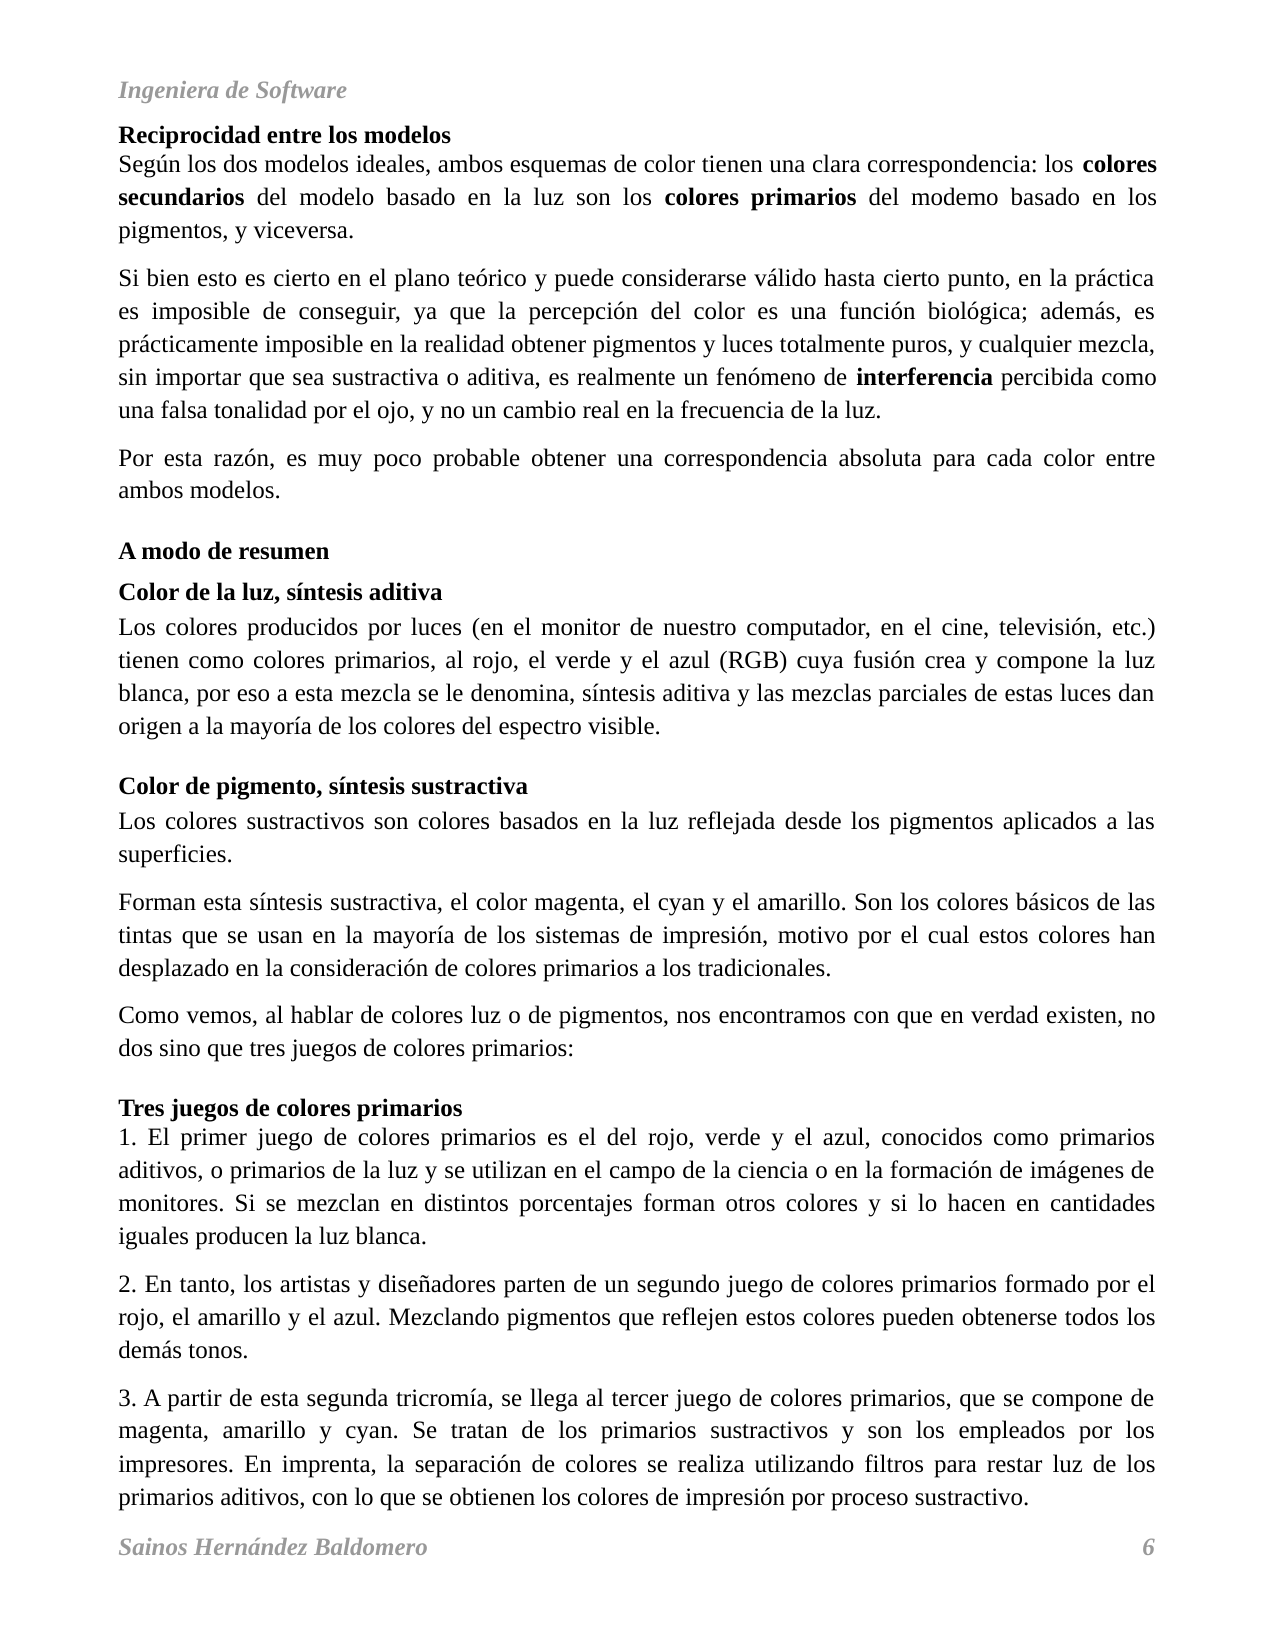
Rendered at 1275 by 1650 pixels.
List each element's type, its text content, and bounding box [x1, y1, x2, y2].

subtitle Reciprocidad entre los modelos [118, 118, 1157, 149]
text Forman esta síntesis sustractiva, el color magenta, el cyan y el amarillo. Son los colores básicos de las tintas que se usan en la mayoría de los sistemas de impresión, motivo por el cual estos colores han desplazado en la consideración de colores primarios a los tradicionales. [118, 887, 1157, 982]
text Por esta razón, es muy poco probable obtener una correspondencia absoluta para cada color entre ambos modelos. [118, 443, 1157, 504]
subtitle Tres juegos de colores primarios [118, 1093, 1157, 1122]
text 3. A partir de esta segunda tricromía, se llega al tercer juego de colores primarios, que se compone de magenta, amarillo y cyan. Se tratan de los primarios sustractivos y son los empleados por los impresores. En imprenta, la separación de colores se realiza utilizando filtros para restar luz de los primarios aditivos, con lo que se obtienen los colores de impresión por proceso sustractivo. [118, 1383, 1157, 1510]
text Como vemos, al hablar de colores luz o de pigmentos, nos encontramos con que en verdad existen, no dos sino que tres juegos de colores primarios: [118, 1000, 1157, 1062]
text 1. El primer juego de colores primarios es el del rojo, verde y el azul, conocidos como primarios aditivos, o primarios de la luz y se utilizan en el campo de la ciencia o en la formación de imágenes de monitores. Si se mezclan en distintos porcentajes forman otros colores y si lo hacen en cantidades iguales producen la luz blanca. [118, 1122, 1157, 1250]
subtitle A modo de resumen [118, 536, 1157, 564]
text Según los dos modelos ideales, ambos esquemas de color tienen una clara correspondencia: los colores secundarios del modelo basado en la luz son los colores primarios del modemo basado en los pigmentos, y viceversa. [118, 149, 1157, 244]
text 2. En tanto, los artistas y diseñadores parten de un segundo juego de colores primarios formado por el rojo, el amarillo y el azul. Mezclando pigmentos que reflejen estos colores pueden obtenerse todos los demás tonos. [118, 1269, 1157, 1364]
subtitle Color de la luz, síntesis aditiva [118, 577, 1157, 606]
text Si bien esto es cierto en el plano teórico y puede considerarse válido hasta cierto punto, en la práctica es imposible de conseguir, ya que la percepción del color es una función biológica; además, es prácticamente imposible en la realidad obtener pigmentos y luces totalmente puros, y cualquier mezcla, sin importar que sea sustractiva o aditiva, es realmente un fenómeno de interferencia percibida como una falsa tonalidad por el ojo, y no un cambio real en la frecuencia de la luz. [118, 263, 1157, 424]
subtitle Color de pigmento, síntesis sustractiva [118, 771, 1157, 800]
text Los colores producidos por luces (en el monitor de nuestro computador, en el cine, televisión, etc.) tienen como colores primarios, al rojo, el verde y el azul (RGB) cuya fusión crea y compone la luz blanca, por eso a esta mezcla se le denomina, síntesis aditiva y las mezclas parciales de estas luces dan origen a la mayoría de los colores del espectro visible. [118, 612, 1157, 740]
text Los colores sustractivos son colores basados en la luz reflejada desde los pigmentos aplicados a las superficies. [118, 806, 1157, 868]
